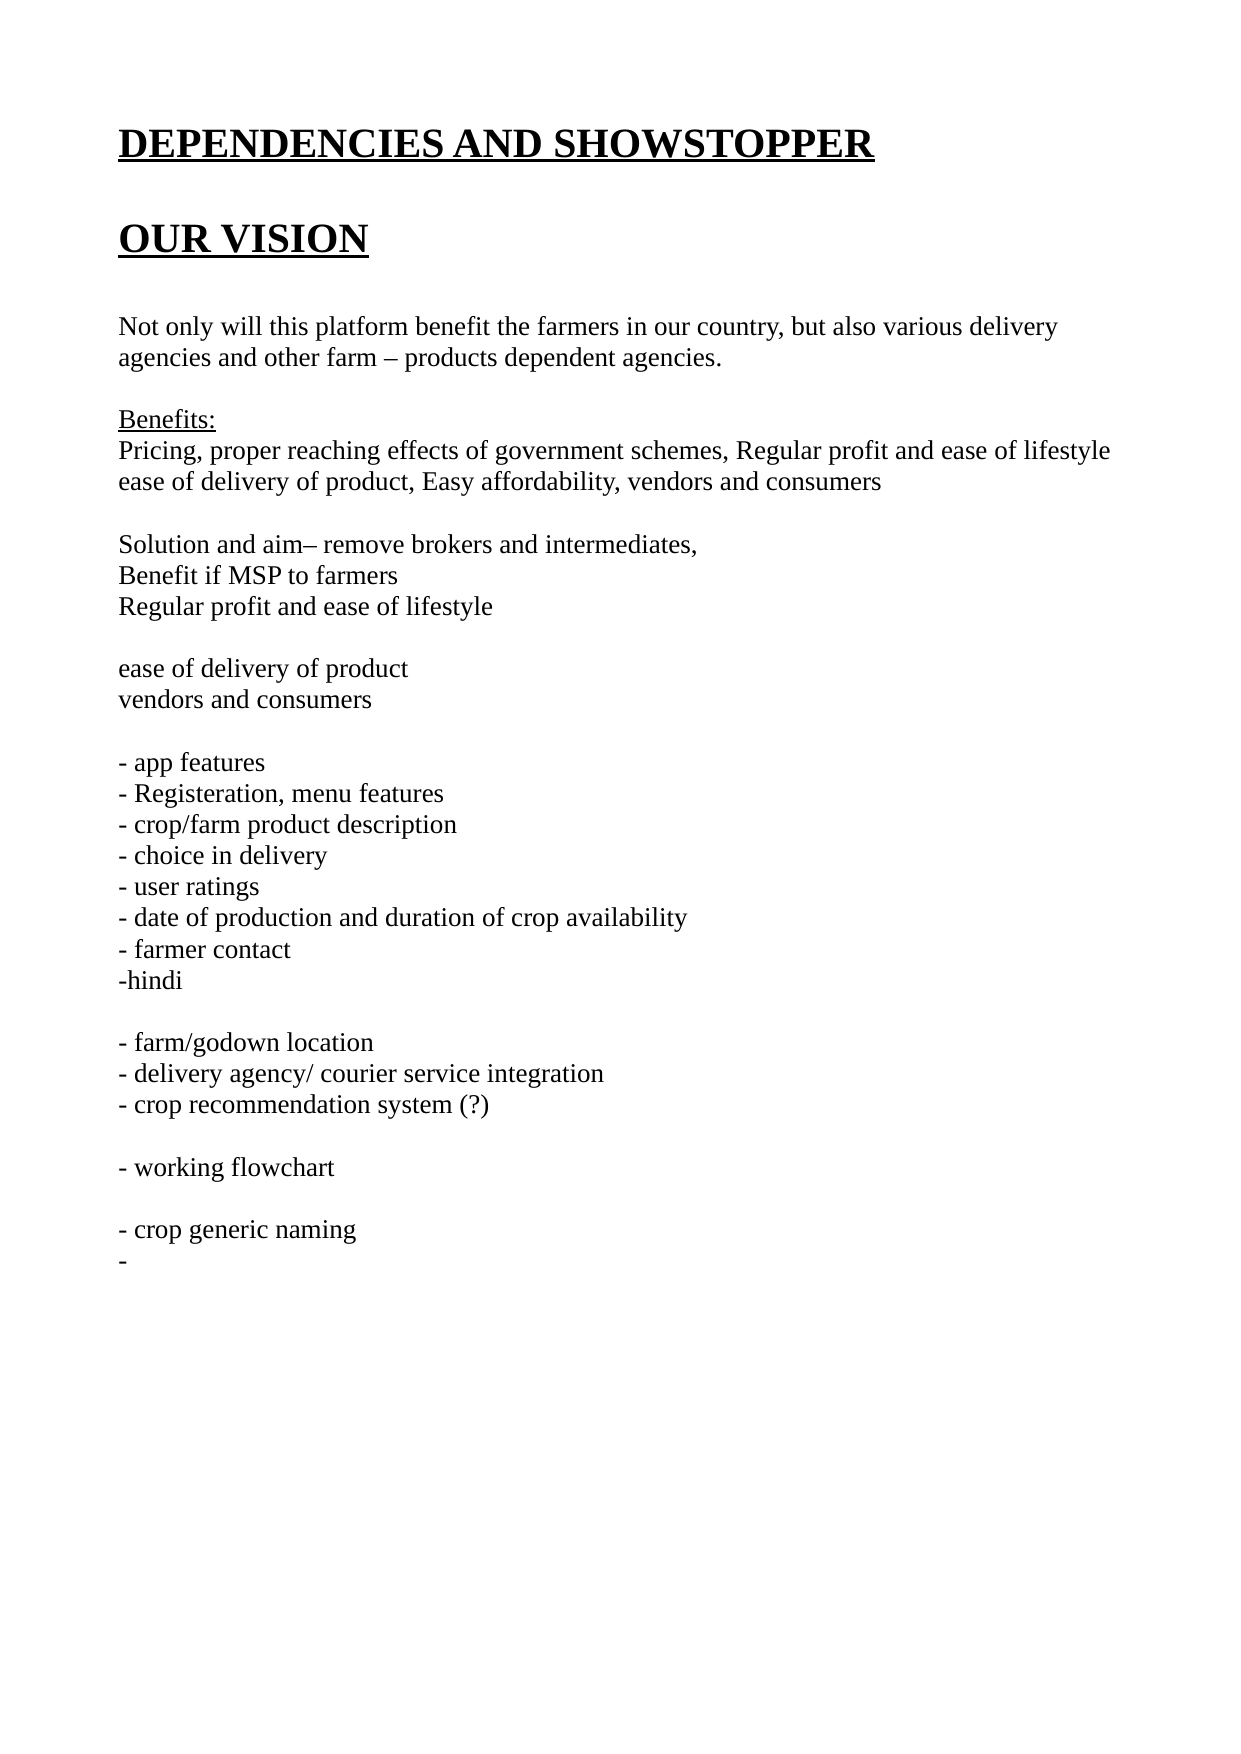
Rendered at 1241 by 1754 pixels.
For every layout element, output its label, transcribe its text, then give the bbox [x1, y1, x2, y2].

text - crop/farm product description [118, 808, 1122, 839]
text ease of delivery of product [118, 652, 1122, 683]
text - app features [118, 746, 1122, 777]
text - Registeration, menu features [118, 777, 1122, 808]
text - farm/godown location [118, 1026, 1122, 1057]
text ease of delivery of product, Easy affordability, vendors and consumers [118, 466, 1122, 497]
text Not only will this platform benefit the farmers in our country, but also various delivery agencies and other farm – products dependent agencies. [118, 310, 1122, 372]
text Benefits: [118, 403, 1122, 434]
text - choice in delivery [118, 839, 1122, 870]
text Benefit if MSP to farmers [118, 559, 1122, 590]
text - working flowchart [118, 1151, 1122, 1182]
text OUR VISION [118, 214, 1122, 262]
text Pricing, proper reaching effects of government schemes, Regular profit and ease of lifestyle [118, 434, 1122, 466]
text Regular profit and ease of lifestyle [118, 590, 1122, 621]
text DEPENDENCIES AND SHOWSTOPPER [118, 118, 1122, 166]
text - crop recommendation system (?) [118, 1088, 1122, 1119]
text vendors and consumers [118, 683, 1122, 715]
text - [118, 1244, 1122, 1275]
text - delivery agency/ courier service integration [118, 1057, 1122, 1088]
text Solution and aim– remove brokers and intermediates, [118, 528, 1122, 559]
text - crop generic naming [118, 1213, 1122, 1244]
text - user ratings [118, 870, 1122, 902]
text - date of production and duration of crop availability [118, 902, 1122, 933]
text -hindi [118, 964, 1122, 995]
text - farmer contact [118, 933, 1122, 964]
